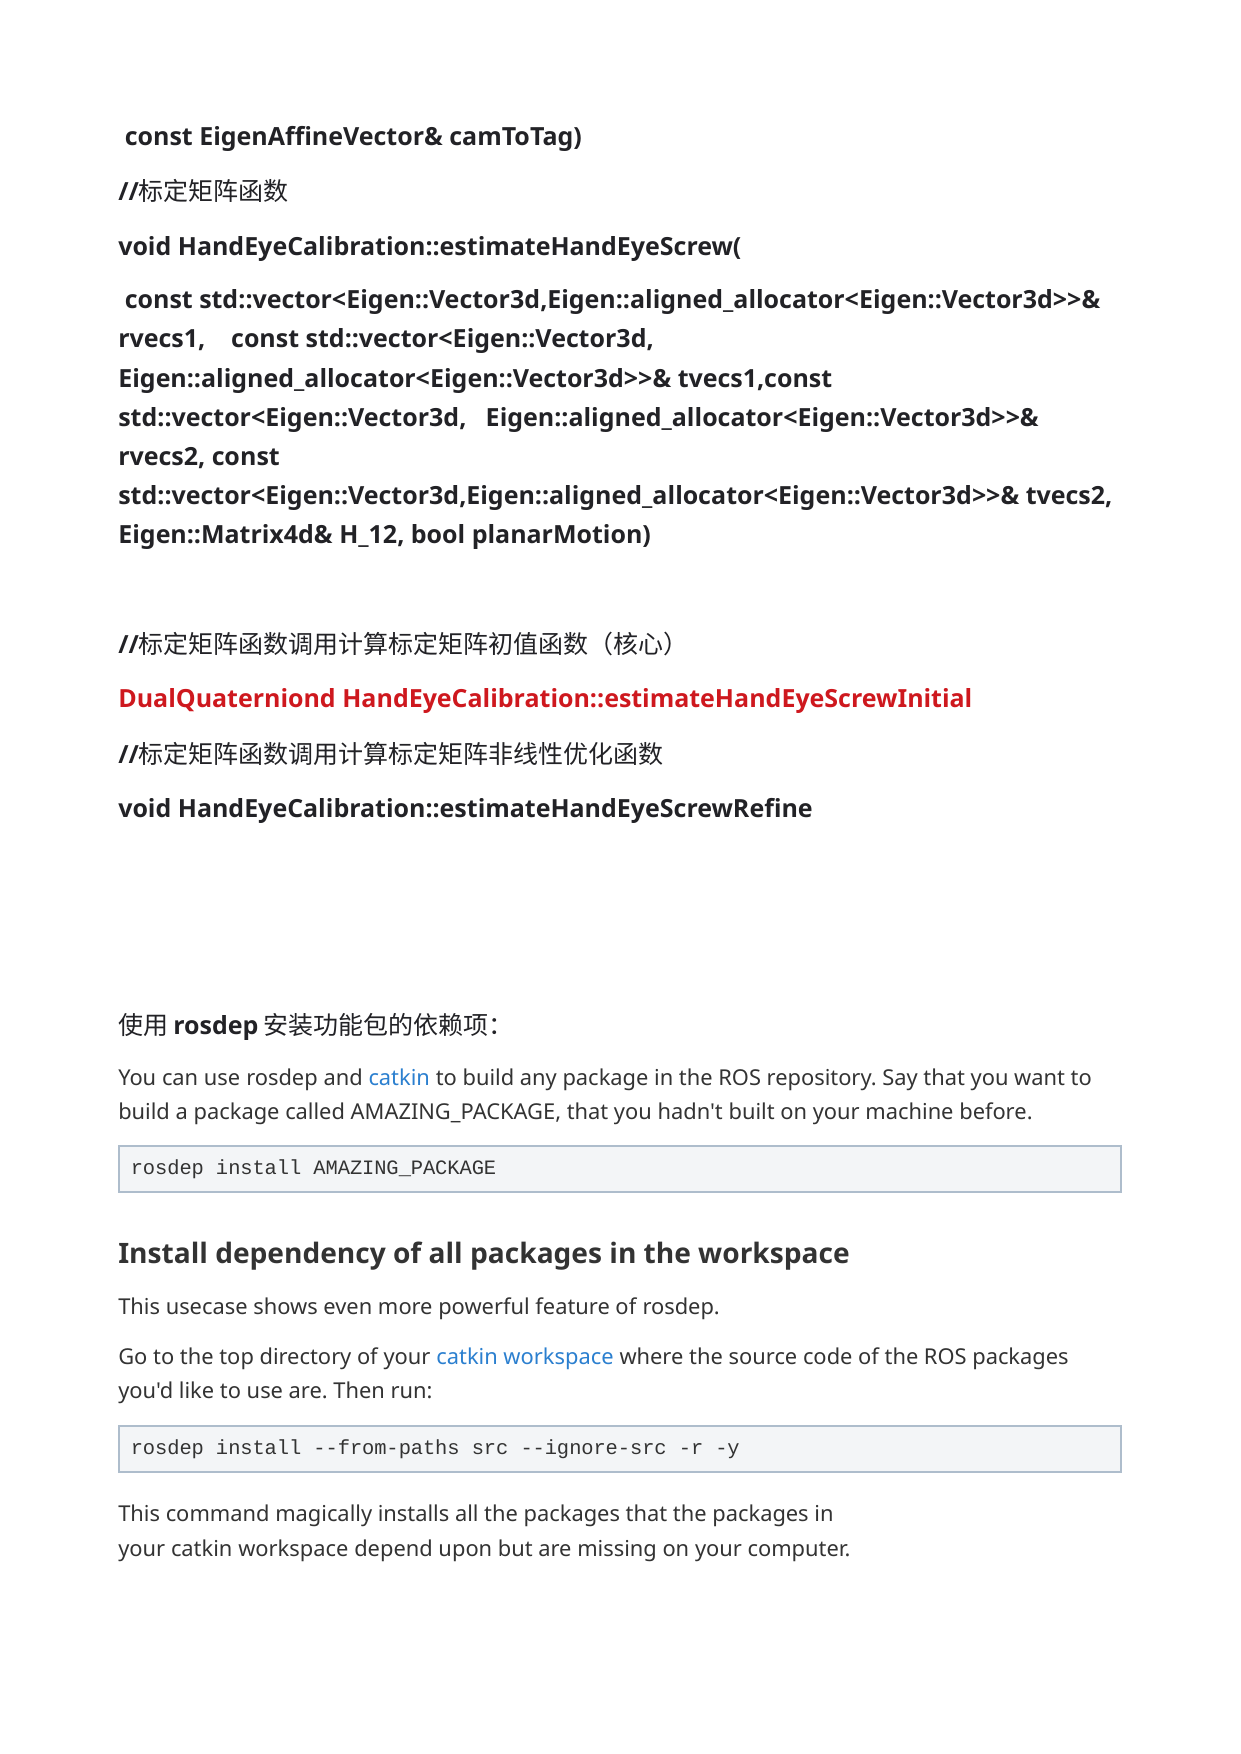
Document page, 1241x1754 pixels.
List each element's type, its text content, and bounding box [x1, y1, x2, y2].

text This command magically installs all the packages that the packages in your catkin workspace depend upon but are missing on your computer. [118, 1498, 1122, 1562]
text //标定矩阵函数调用计算标定矩阵非线性优化函数 [118, 734, 1122, 771]
text void HandEyeCalibration::estimateHandEyeScrew( [118, 228, 1122, 262]
text rosdep install AMAZING_PACKAGE [120, 1147, 1120, 1191]
text DualQuaterniond HandEyeCalibration::estimateHandEyeScrewInitial [118, 681, 1122, 715]
text const std::vector<Eigen::Vector3d,Eigen::aligned_allocator<Eigen::Vector3d>>& rvecs1, const std::vector<Eigen::Vector3d, Eigen::aligned_allocator<Eigen::Vector3d>>& tvecs1,const std::vector<Eigen::Vector3d, Eigen::aligned_allocator<Eigen::Vector3d>>& rvecs2, const std::vector<Eigen::Vector3d,Eigen::aligned_allocator<Eigen::Vector3d>>& tvecs2, Eigen::Matrix4d& H_12, bool planarMotion) [118, 282, 1122, 551]
subtitle Install dependency of all packages in the workspace [118, 1234, 1122, 1272]
text //标定矩阵函数调用计算标定矩阵初值函数（核心） [118, 624, 1122, 661]
text rosdep install --from-paths src --ignore-src -r -y [120, 1427, 1120, 1471]
text This usecase shows even more powerful feature of rosdep. [118, 1291, 1122, 1321]
text 使用rosdep安装功能包的依赖项： [118, 1006, 1122, 1042]
text Go to the top directory of your catkin workspace where the source code of the ROS packages you'd like to use are. Then run: [118, 1341, 1122, 1405]
text void HandEyeCalibration::estimateHandEyeScrewRefine [118, 791, 1122, 825]
text You can use rosdep and catkin to build any package in the ROS repository. Say that you want to build a package called AMAZING_PACKAGE, that you hadn't built on your machine before. [118, 1062, 1122, 1126]
text const EigenAffineVector& camToTag) [118, 118, 1122, 152]
text //标定矩阵函数 [118, 172, 1122, 208]
